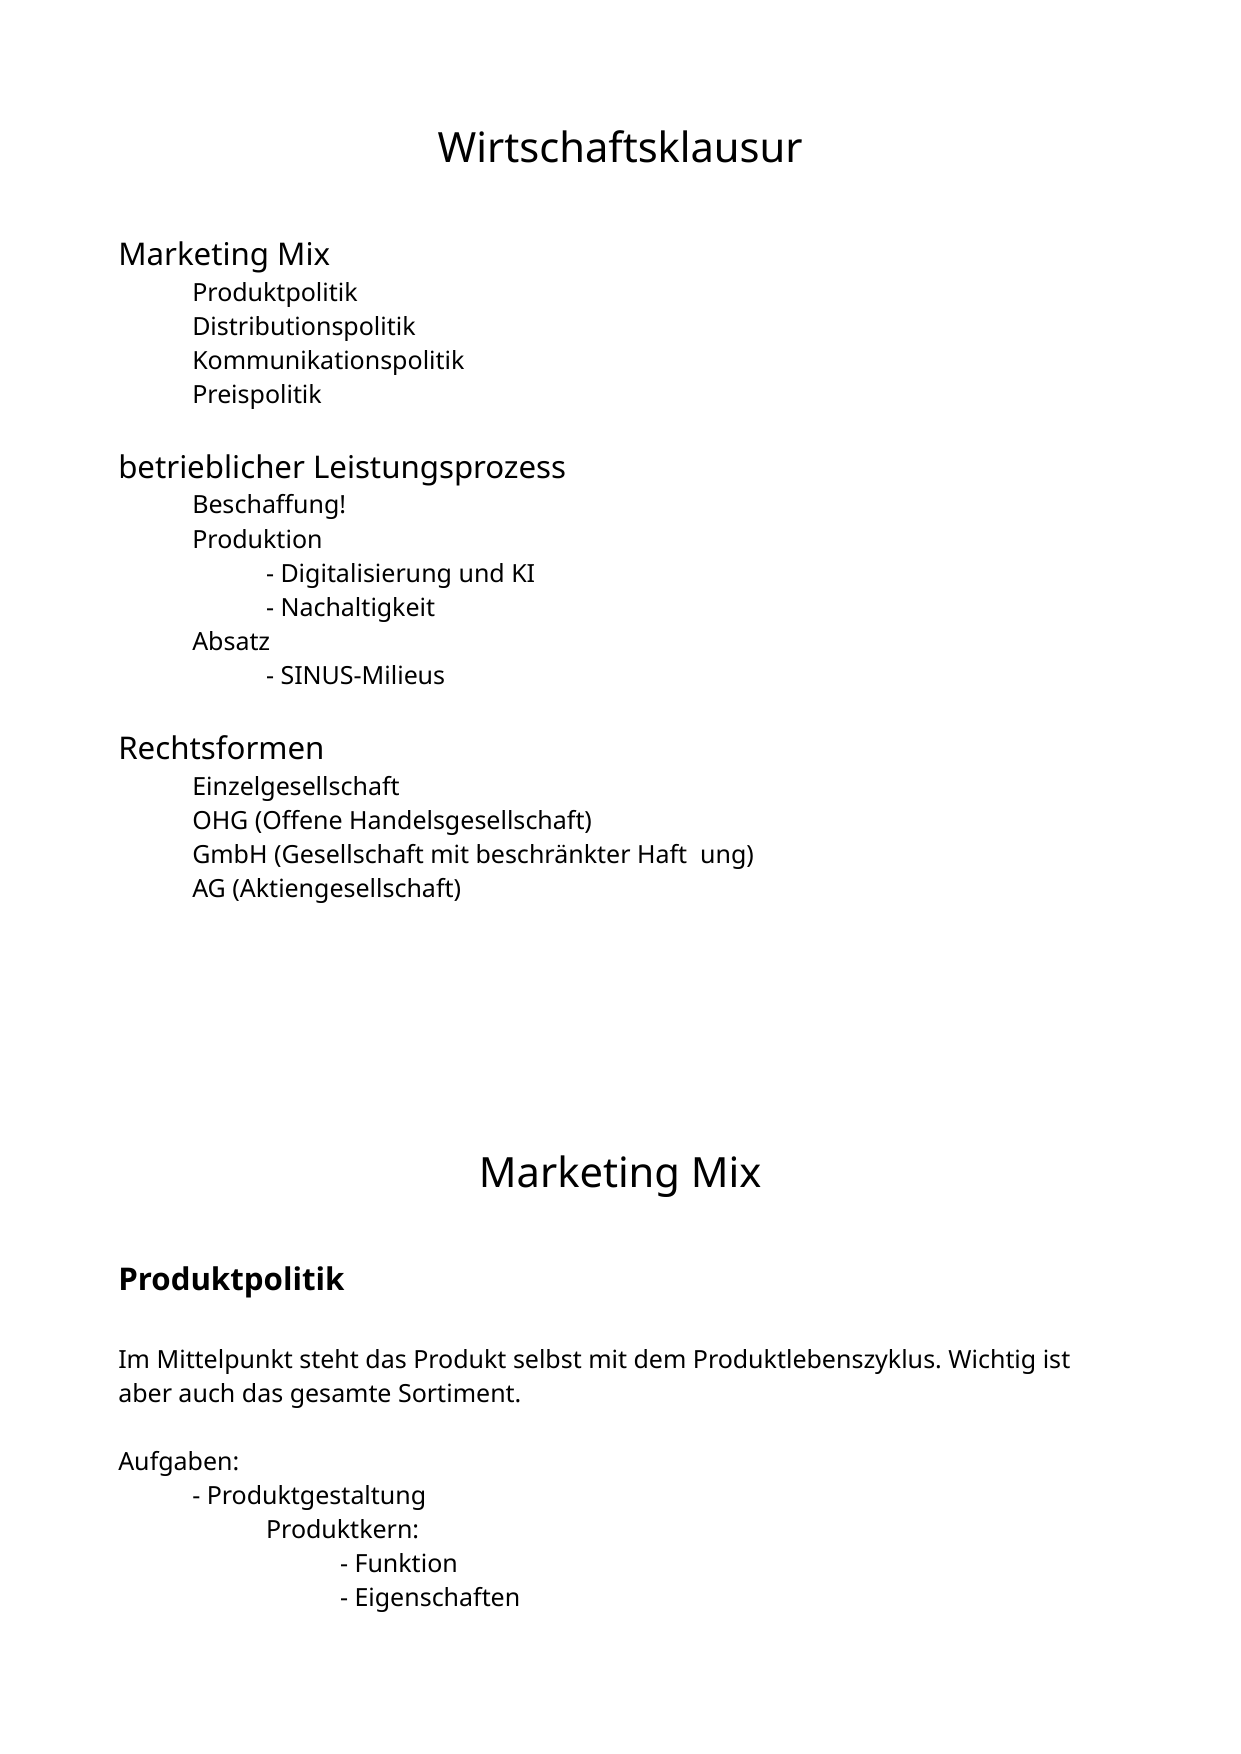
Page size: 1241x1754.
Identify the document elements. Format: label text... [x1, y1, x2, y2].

text Wirtschaftsklausur [118, 118, 1122, 175]
text OHG (Offene Handelsgesellschaft) [192, 802, 1122, 836]
text Produktion [192, 521, 1122, 555]
text Rechtsformen [118, 726, 1122, 768]
text - Eigenschaften [340, 1580, 1122, 1614]
text Im Mittelpunkt steht das Produkt selbst mit dem Produktlebenszyklus. Wichtig ist aber auch das gesamte Sortiment. [118, 1342, 1122, 1410]
text Kommunikationspolitik [192, 342, 1122, 376]
text Einzelgesellschaft [192, 768, 1122, 802]
text Produktpolitik [192, 274, 1122, 308]
text - Digitalisierung und KI [266, 555, 1122, 589]
text Beschaffung! [192, 487, 1122, 521]
text Produktkern: [266, 1512, 1122, 1546]
text Aufgaben: [118, 1444, 1122, 1478]
text GmbH (Gesellschaft mit beschränkter Haft ung) [192, 836, 1122, 870]
text Marketing Mix [118, 1143, 1122, 1200]
text Absatz [192, 623, 1122, 657]
text - Nachaltigkeit [266, 589, 1122, 623]
text betrieblicher Leistungsprozess [118, 444, 1122, 487]
text AG (Aktiengesellschaft) [192, 870, 1122, 904]
text - SINUS-Milieus [266, 657, 1122, 692]
text Distributionspolitik [192, 308, 1122, 342]
text Marketing Mix [118, 232, 1122, 274]
text - Funktion [340, 1546, 1122, 1580]
text - Produktgestaltung [192, 1478, 1122, 1512]
text Produktpolitik [118, 1256, 1122, 1299]
text Preispolitik [192, 376, 1122, 411]
